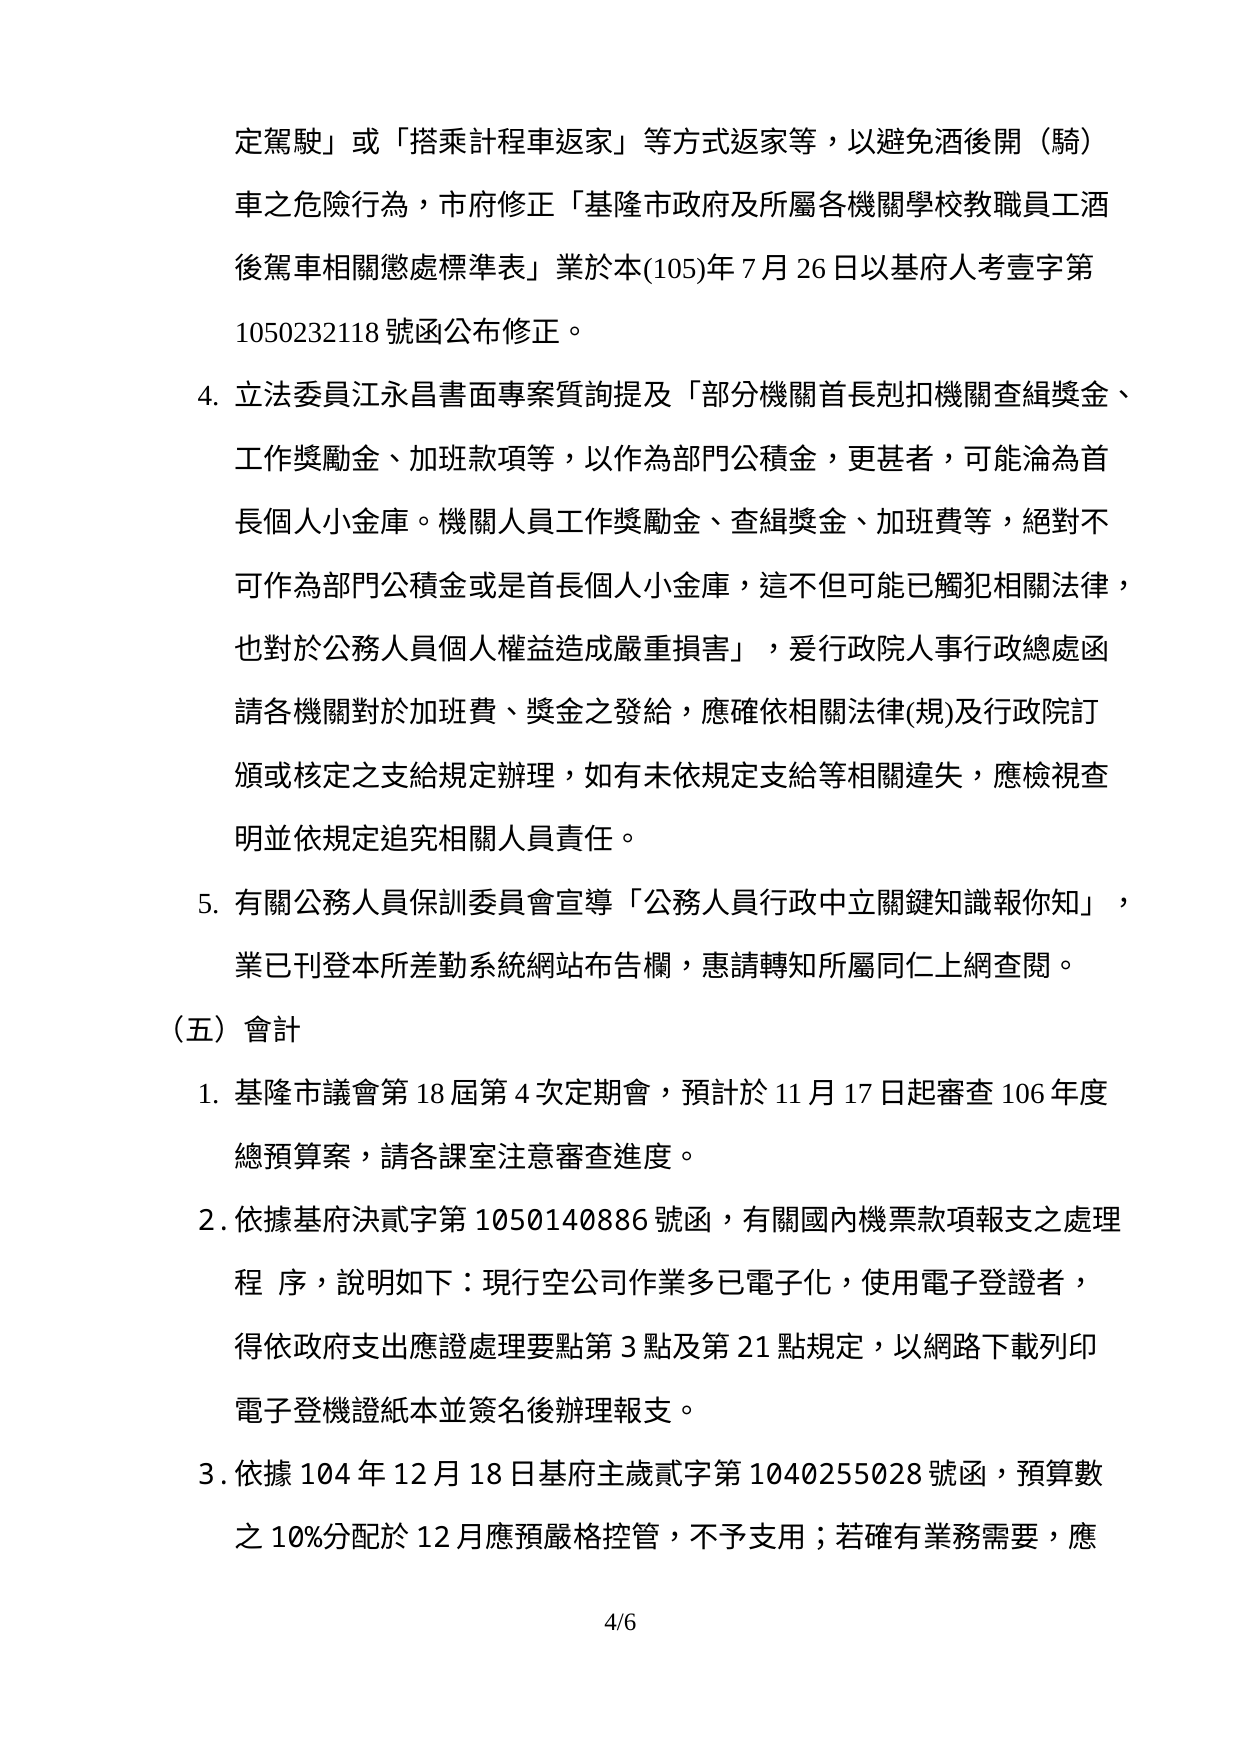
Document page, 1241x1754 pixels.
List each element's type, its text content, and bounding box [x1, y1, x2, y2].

list 依據104年12月18日基府主歲貳字第1040255028號函，預算數之10%分配於12月應預嚴格控管，不予支用；若確有業務需要，應 [197, 1451, 1122, 1556]
list 會計 [156, 1006, 1122, 1048]
list 有關公務人員保訓委員會宣導「公務人員行政中立關鍵知識報你知」，業已刊登本所差勤系統網站布告欄，惠請轉知所屬同仁上網查閱。 [197, 879, 1122, 985]
list 基隆市議會第18屆第4次定期會，預計於11月17日起審查106年度總預算案，請各課室注意審查進度。 [197, 1070, 1122, 1175]
list 依據基府決貳字第1050140886號函，有關國內機票款項報支之處理程 序，說明如下：現行空公司作業多已電子化，使用電子登證者，得依政府支出應證處理要點第3點及第21點規定，以網路下載列印電子登機證紙本並簽名後辦理報支。 [197, 1197, 1122, 1429]
list 立法委員江永昌書面專案質詢提及「部分機關首長剋扣機關查緝獎金、工作獎勵金、加班款項等，以作為部門公積金，更甚者，可能淪為首長個人小金庫。機關人員工作獎勵金、查緝獎金、加班費等，絕對不可作為部門公積金或是首長個人小金庫，這不但可能已觸犯相關法律，也對於公務人員個人權益造成嚴重損害」，爰行政院人事行政總處函請各機關對於加班費、獎金之發給，應確依相關法律(規)及行政院訂頒或核定之支給規定辦理，如有未依規定支給等相關違失，應檢視查明並依規定追究相關人員責任。 [197, 372, 1122, 858]
list 行政院人事行政總處重申為維護政府形象及貫徹政府杜絕酒駕之決心，加強宣導「酒後不開車」，在飲宴中戒除勸酒習慣，酒後請選擇「指定駕駛」或「搭乘計程車返家」等方式返家等，以避免酒後開（騎）車之危險行為，市府修正「基隆市政府及所屬各機關學校教職員工酒後駕車相關懲處標準表」業於本(105)年7月26日以基府人考壹字第1050232118號函公布修正。 [197, 118, 1122, 351]
